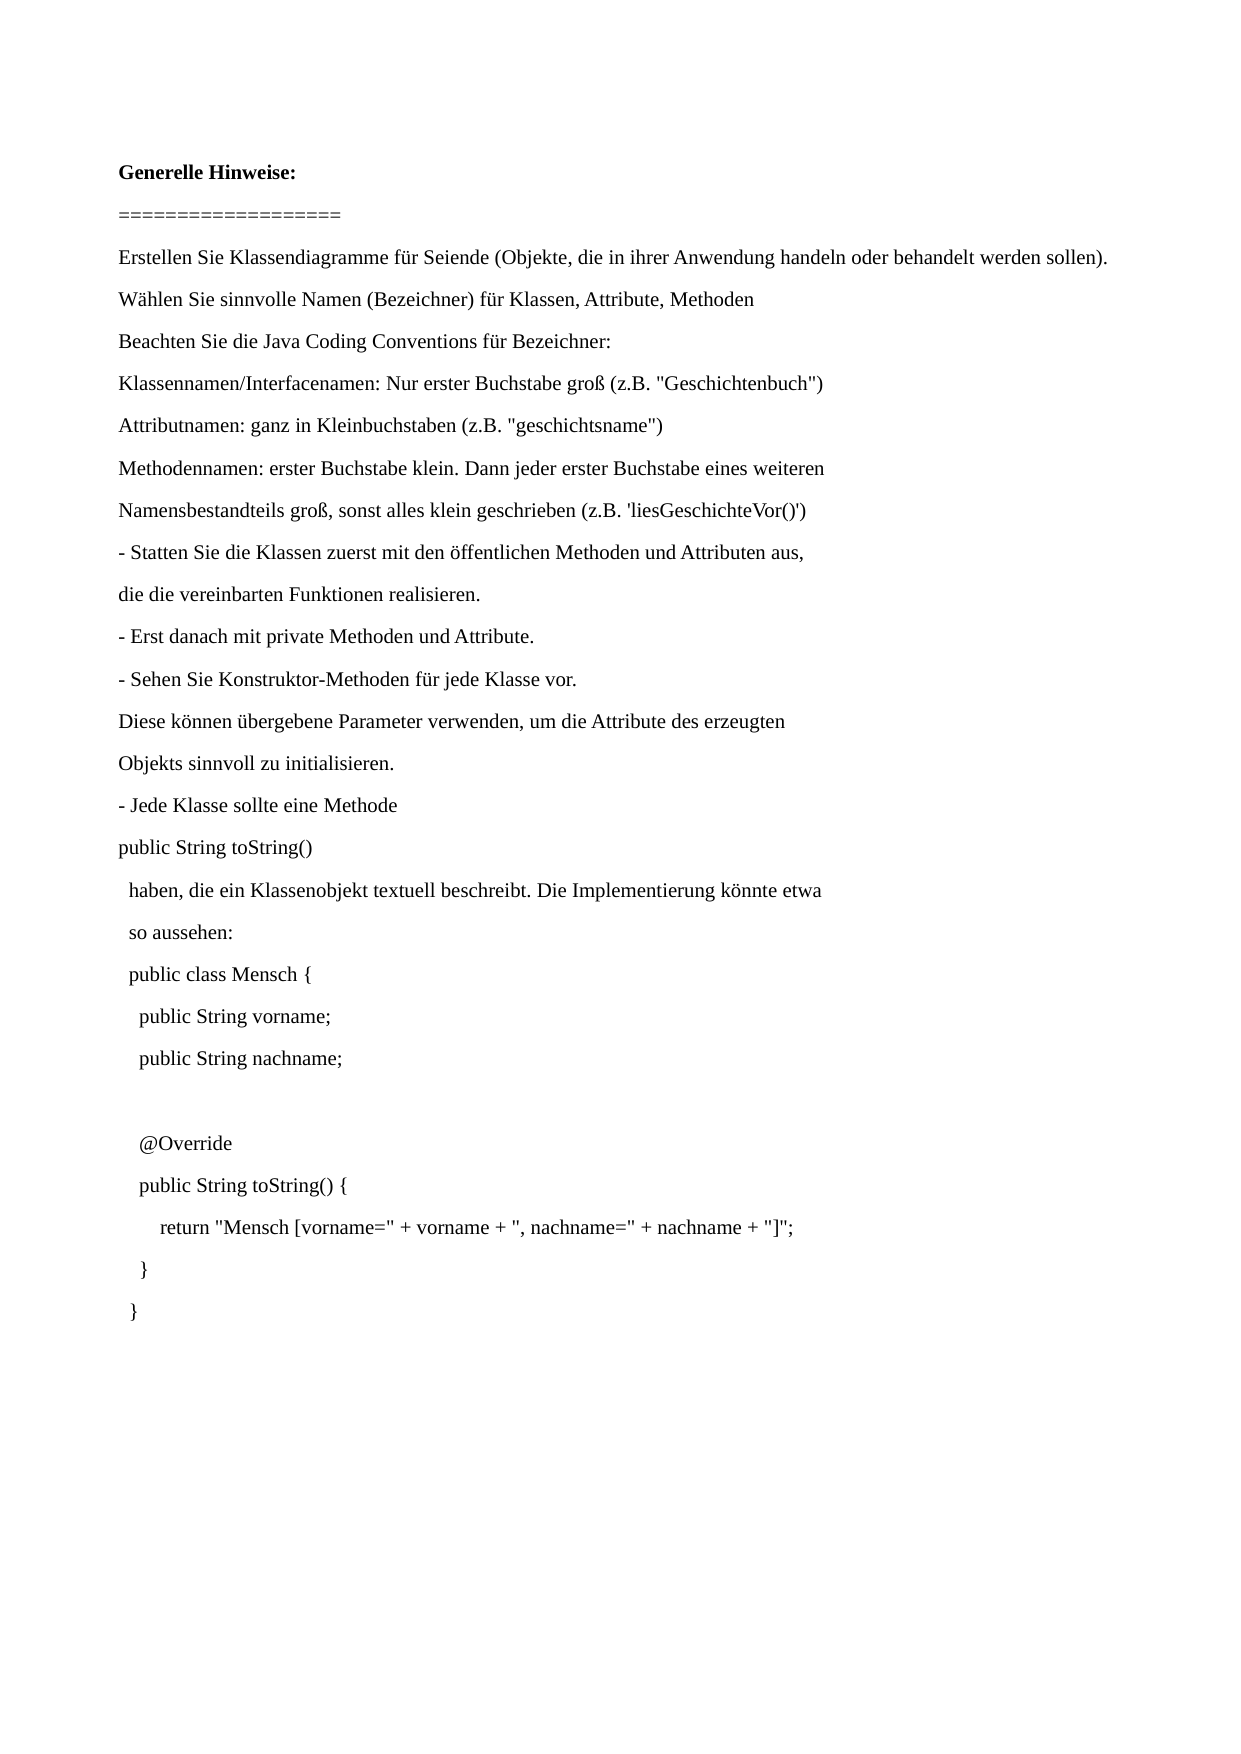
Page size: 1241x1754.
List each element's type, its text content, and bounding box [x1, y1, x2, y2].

text Methodennamen: erster Buchstabe klein. Dann jeder erster Buchstabe eines weiteren [118, 456, 1122, 480]
text - Erst danach mit private Methoden und Attribute. [118, 624, 1122, 648]
text } [118, 1299, 1122, 1323]
text public String nachname; [118, 1046, 1122, 1070]
text =================== [118, 202, 1122, 227]
text Namensbestandteils groß, sonst alles klein geschrieben (z.B. 'liesGeschichteVor()') [118, 498, 1122, 522]
text Klassennamen/Interfacenamen: Nur erster Buchstabe groß (z.B. "Geschichtenbuch") [118, 371, 1122, 395]
text return "Mensch [vorname=" + vorname + ", nachname=" + nachname + "]"; [118, 1215, 1122, 1239]
text so aussehen: [118, 920, 1122, 944]
text public String toString() { [118, 1173, 1122, 1197]
text Diese können übergebene Parameter verwenden, um die Attribute des erzeugten [118, 709, 1122, 733]
text Erstellen Sie Klassendiagramme für Seiende (Objekte, die in ihrer Anwendung handeln oder behandelt werden sollen). [118, 245, 1122, 269]
text } [118, 1257, 1122, 1281]
text Attributnamen: ganz in Kleinbuchstaben (z.B. "geschichtsname") [118, 413, 1122, 437]
text @Override [118, 1131, 1122, 1155]
text - Statten Sie die Klassen zuerst mit den öffentlichen Methoden und Attributen aus, [118, 540, 1122, 564]
text Generelle Hinweise: [118, 160, 1122, 184]
text Wählen Sie sinnvolle Namen (Bezeichner) für Klassen, Attribute, Methoden [118, 287, 1122, 311]
text public String vorname; [118, 1004, 1122, 1028]
text Beachten Sie die Java Coding Conventions für Bezeichner: [118, 329, 1122, 353]
text - Sehen Sie Konstruktor-Methoden für jede Klasse vor. [118, 667, 1122, 691]
text - Jede Klasse sollte eine Methode [118, 793, 1122, 817]
text public String toString() [118, 835, 1122, 859]
text die die vereinbarten Funktionen realisieren. [118, 582, 1122, 606]
text public class Mensch { [118, 962, 1122, 986]
text haben, die ein Klassenobjekt textuell beschreibt. Die Implementierung könnte etwa [118, 877, 1122, 902]
text Objekts sinnvoll zu initialisieren. [118, 751, 1122, 775]
